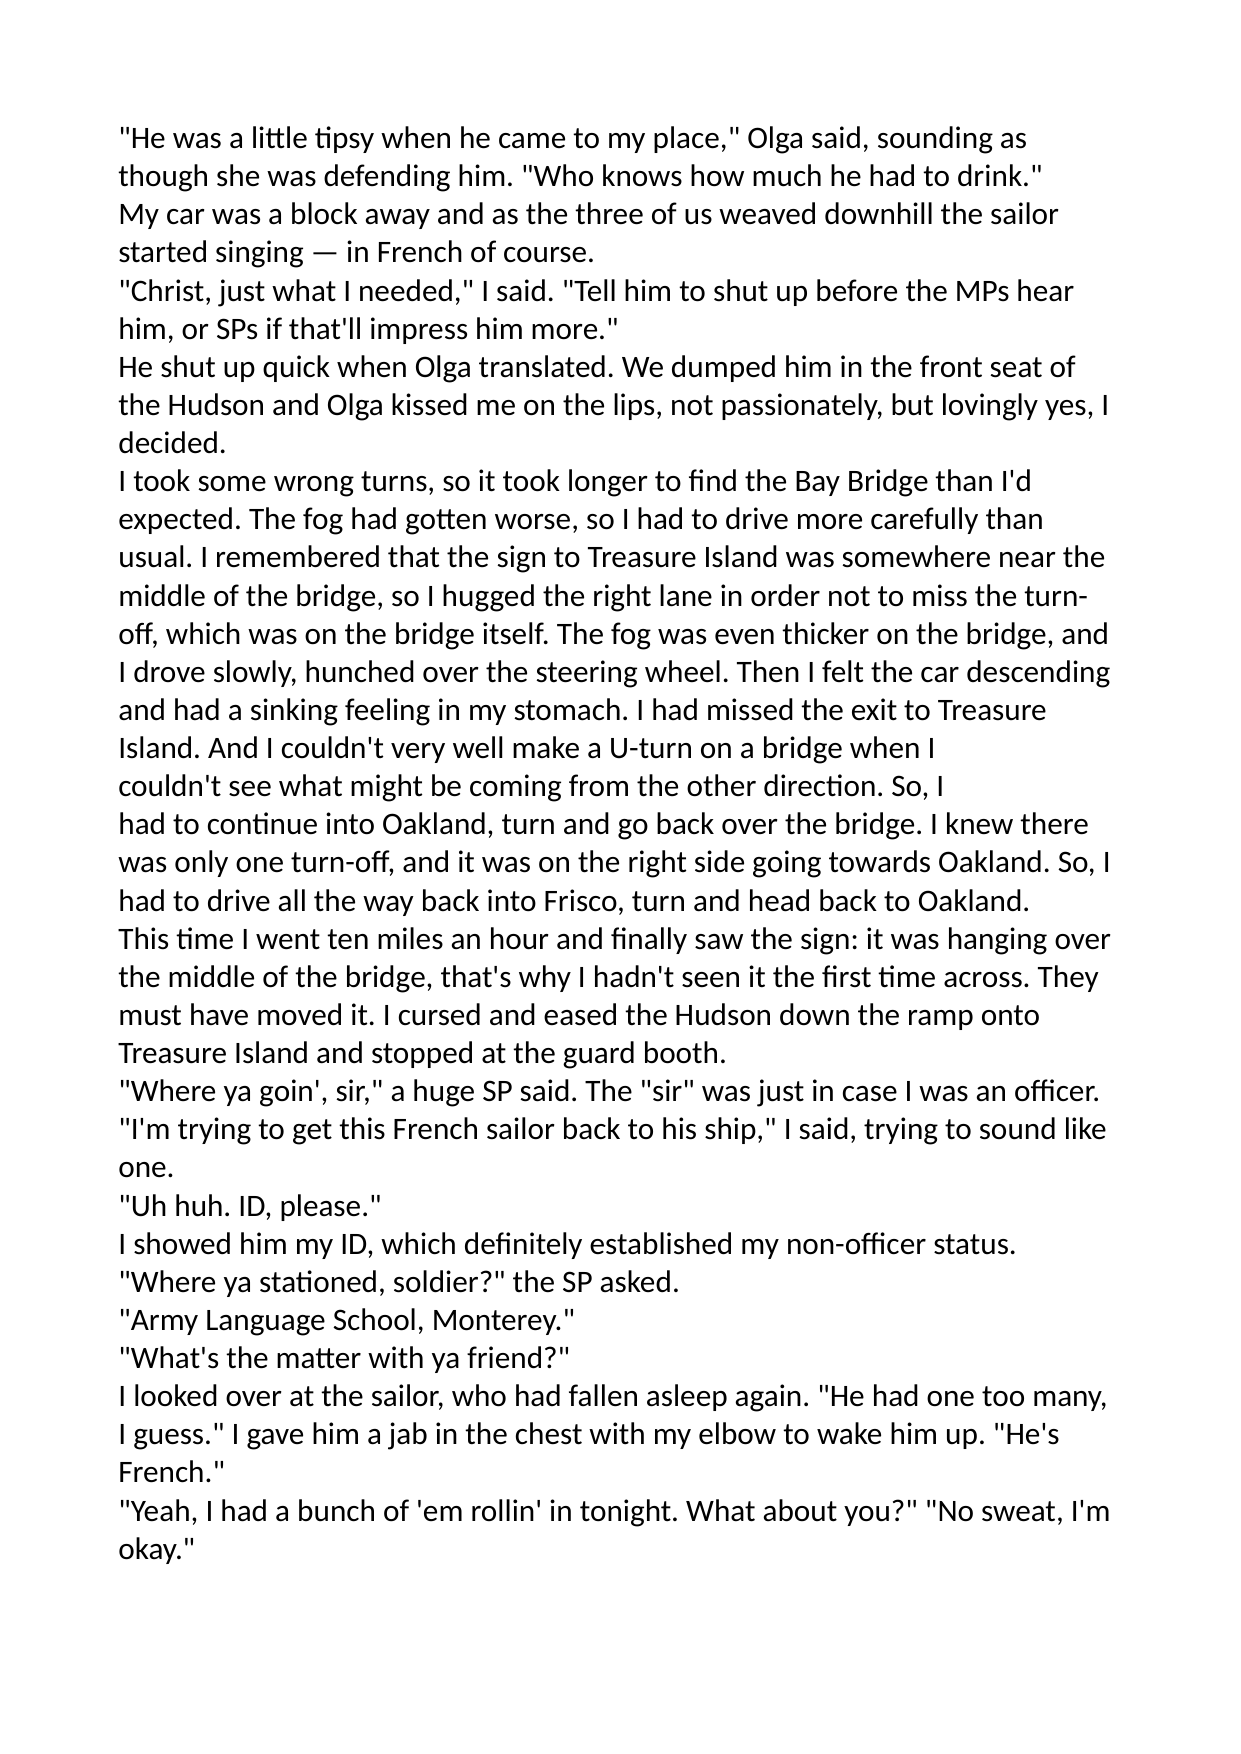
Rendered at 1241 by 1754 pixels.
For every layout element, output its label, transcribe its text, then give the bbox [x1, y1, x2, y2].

text My car was a block away and as the three of us weaved downhill the sailor started singing — in French of course. [118, 194, 1122, 271]
text "Christ, just what I needed," I said. "Tell him to shut up before the MPs hear him, or SPs if that'll impress him more." [118, 271, 1122, 347]
text Island. And I couldn't very well make a U-turn on a bridge when I [118, 728, 1122, 766]
text "Army Language School, Monterey." [118, 1300, 1122, 1338]
text "Where ya goin', sir," a huge SP said. The "sir" was just in case I was an officer. [118, 1071, 1122, 1109]
text I showed him my ID, which definitely established my non-officer status. [118, 1224, 1122, 1262]
text This time I went ten miles an hour and finally saw the sign: it was hanging over the middle of the bridge, that's why I hadn't seen it the first time across. They must have moved it. I cursed and eased the Hudson down the ramp onto Treasure Island and stopped at the guard booth. [118, 919, 1122, 1071]
text I looked over at the sailor, who had fallen asleep again. "He had one too many, I guess." I gave him a jab in the chest with my elbow to wake him up. "He's French." [118, 1376, 1122, 1491]
text "Uh huh. ID, please." [118, 1186, 1122, 1224]
text "He was a little tipsy when he came to my place," Olga said, sounding as though she was defending him. "Who knows how much he had to drink." [118, 118, 1122, 194]
text I took some wrong turns, so it took longer to find the Bay Bridge than I'd expected. The fog had gotten worse, so I had to drive more carefully than usual. I remembered that the sign to Treasure Island was somewhere near the middle of the bridge, so I hugged the right lane in order not to miss the turn-off, which was on the bridge itself. The fog was even thicker on the bridge, and I drove slowly, hunched over the steering wheel. Then I felt the car descending and had a sinking feeling in my stomach. I had missed the exit to Treasure [118, 461, 1122, 728]
text "I'm trying to get this French sailor back to his ship," I said, trying to sound like one. [118, 1109, 1122, 1186]
text "Where ya stationed, soldier?" the SP asked. [118, 1262, 1122, 1300]
text He shut up quick when Olga translated. We dumped him in the front seat of the Hudson and Olga kissed me on the lips, not passionately, but lovingly yes, I decided. [118, 347, 1122, 461]
text "What's the matter with ya friend?" [118, 1338, 1122, 1376]
text "Yeah, I had a bunch of 'em rollin' in tonight. What about you?" "No sweat, I'm okay." [118, 1491, 1122, 1567]
text had to continue into Oakland, turn and go back over the bridge. I knew there was only one turn-off, and it was on the right side going towards Oakland. So, I had to drive all the way back into Frisco, turn and head back to Oakland. [118, 804, 1122, 919]
text couldn't see what might be coming from the other direction. So, I [118, 766, 1122, 804]
